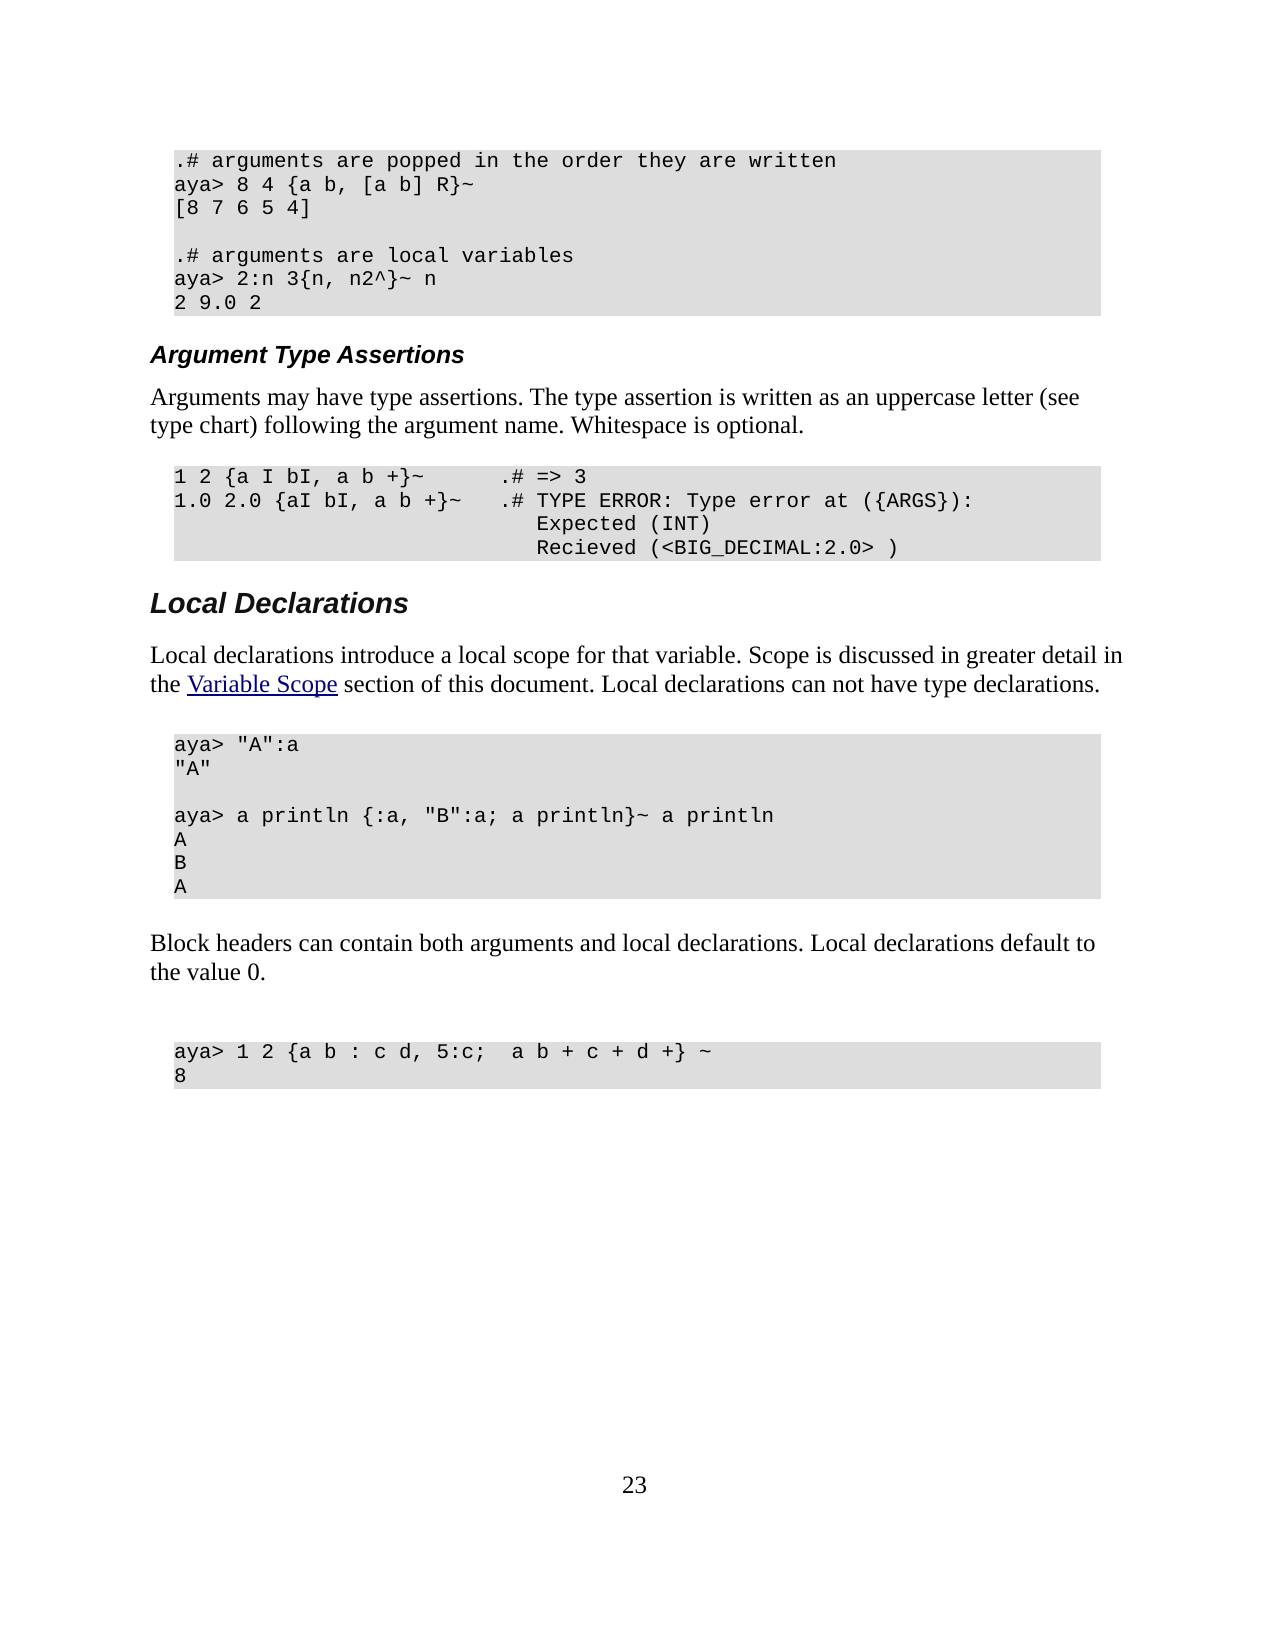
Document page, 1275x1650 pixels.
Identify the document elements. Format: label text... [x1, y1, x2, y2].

text Block headers can contain both arguments and local declarations. Local declarations default to the value 0. [150, 928, 1125, 986]
text [8 7 6 5 4] [174, 197, 1101, 221]
text B [174, 852, 1101, 876]
text aya> 8 4 {a b, [a b] R}~ [174, 174, 1101, 197]
text aya> a println {:a, "B":a; a println}~ a println [174, 805, 1101, 829]
text "A" [174, 758, 1101, 781]
text A [174, 876, 1101, 899]
text Expected (INT) [174, 513, 1101, 537]
text 1.0 2.0 {aI bI, a b +}~ .# TYPE ERROR: Type error at ({ARGS}): [174, 490, 1101, 513]
text aya> 2:n 3{n, n2^}~ n [174, 268, 1101, 292]
text 1 2 {a I bI, a b +}~ .# => 3 [174, 466, 1101, 490]
text Recieved (<BIG_DECIMAL:2.0> ) [174, 537, 1101, 561]
text 2 9.0 2 [174, 292, 1101, 316]
text .# arguments are popped in the order they are written [174, 150, 1101, 174]
subtitle Local Declarations [150, 586, 1125, 619]
text aya> "A":a [174, 734, 1101, 758]
text Arguments may have type assertions. The type assertion is written as an uppercase letter (see type chart) following the argument name. Whitespace is optional. [150, 382, 1125, 439]
text aya> 1 2 {a b : c d, 5:c; a b + c + d +} ~ [174, 1042, 1101, 1065]
subtitle Argument Type Assertions [150, 341, 1125, 369]
text A [174, 829, 1101, 852]
text .# arguments are local variables [174, 244, 1101, 268]
text Local declarations introduce a local scope for that variable. Scope is discussed in greater detail in the Variable Scope section of this document. Local declarations can not have type declarations. [150, 641, 1125, 698]
text 8 [174, 1065, 1101, 1089]
